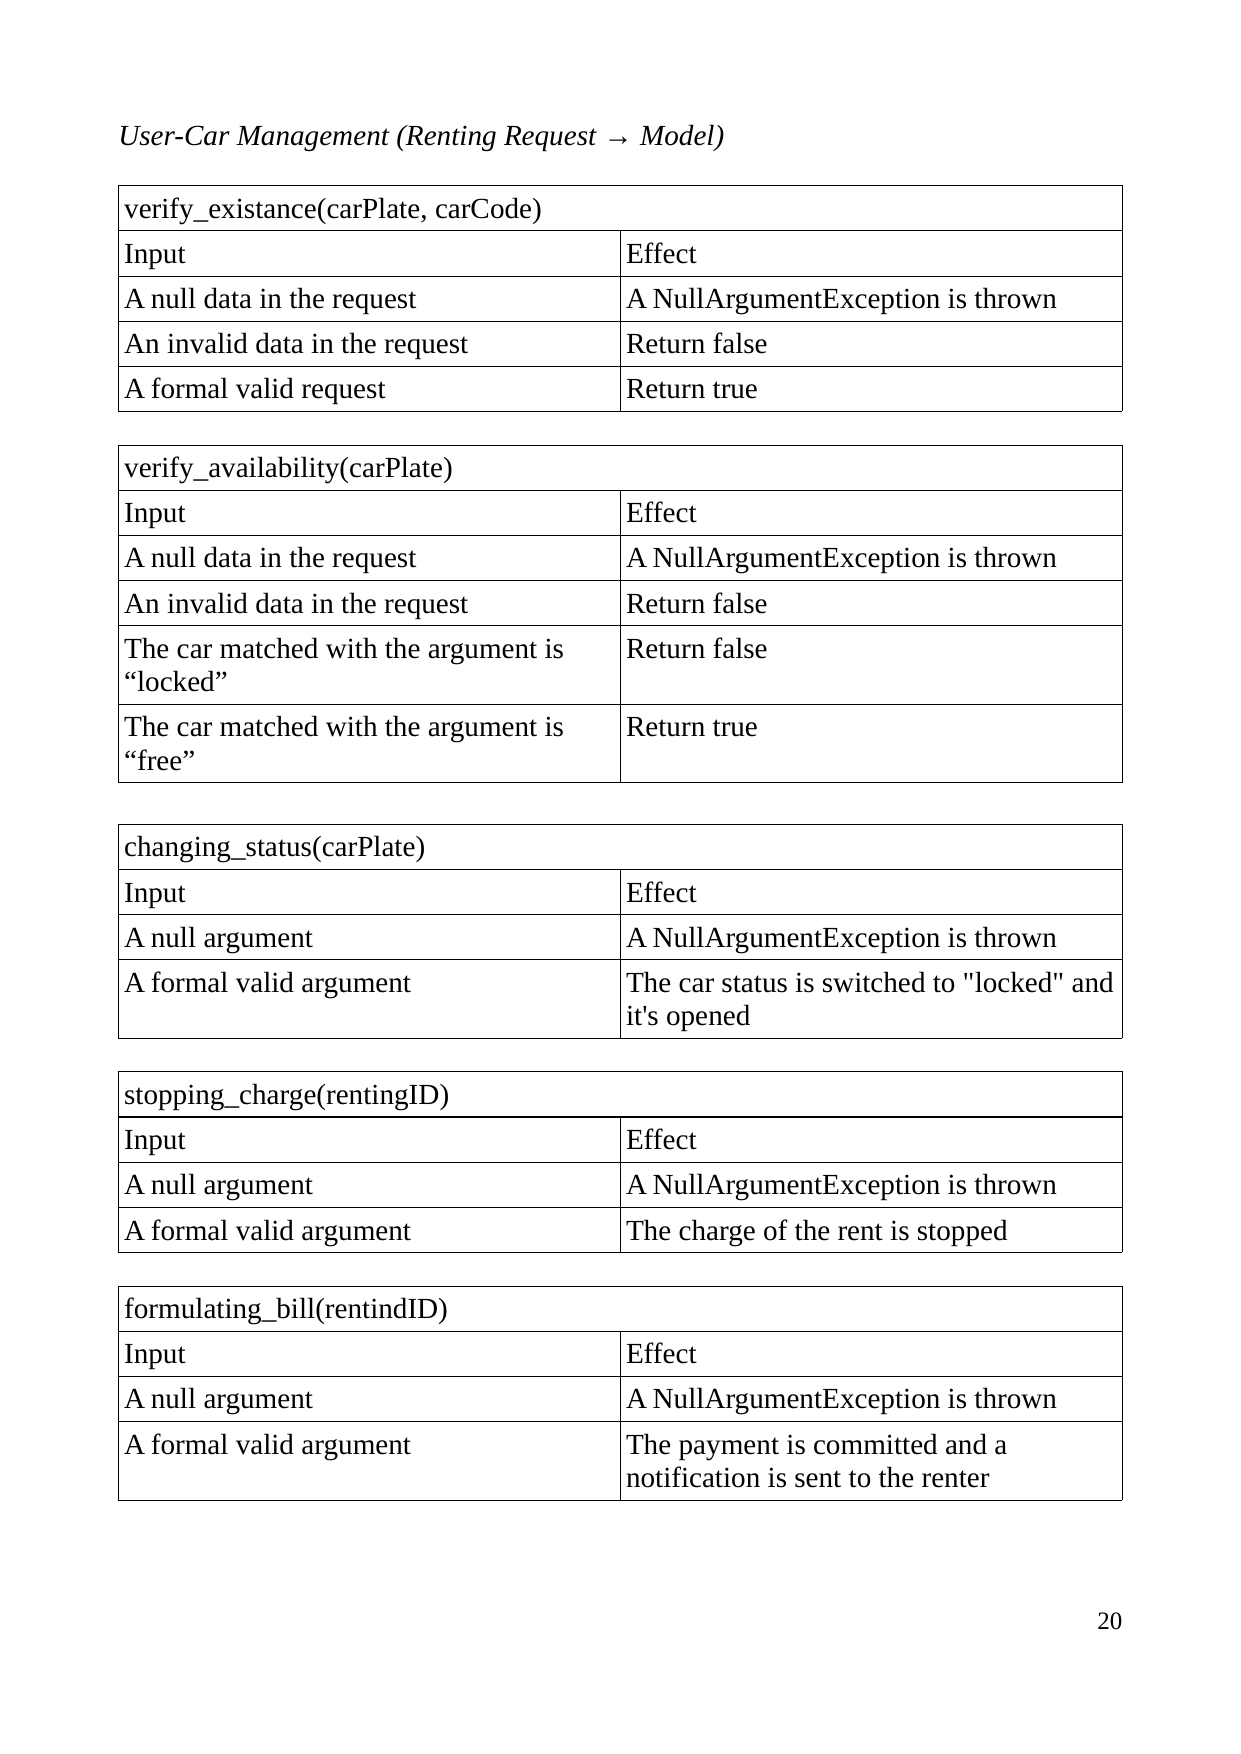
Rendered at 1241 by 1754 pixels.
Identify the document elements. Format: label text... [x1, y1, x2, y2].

table_cell An invalid data in the request [119, 581, 620, 625]
table_header Input [119, 231, 620, 276]
table_cell A NullArgumentException is thrown [621, 1163, 1122, 1207]
table_header Input [119, 1332, 620, 1376]
table_cell A NullArgumentException is thrown [621, 1377, 1122, 1421]
table_header changing_status(carPlate) [119, 825, 1122, 869]
table_cell Return false [621, 322, 1122, 366]
table_cell A null argument [119, 915, 620, 959]
table_cell Return false [621, 581, 1122, 625]
table_header Input [119, 491, 620, 535]
table_cell The car status is switched to "locked" and it's opened [621, 960, 1122, 1038]
table_header Effect [621, 231, 1122, 276]
table_header stopping_charge(rentingID) [119, 1072, 1122, 1116]
table_cell A NullArgumentException is thrown [621, 536, 1122, 580]
table_cell A null data in the request [119, 536, 620, 580]
table_header Effect [621, 870, 1122, 914]
table_cell A NullArgumentException is thrown [621, 915, 1122, 959]
table_cell Return true [621, 705, 1122, 782]
table_header Input [119, 870, 620, 914]
table_cell Return true [621, 367, 1122, 411]
table_cell Return false [621, 626, 1122, 704]
table_header Effect [621, 491, 1122, 535]
table_cell A NullArgumentException is thrown [621, 277, 1122, 321]
table_cell The charge of the rent is stopped [621, 1208, 1122, 1252]
table_cell A formal valid argument [119, 1422, 620, 1499]
table_header formulating_bill(rentindID) [119, 1287, 1122, 1331]
table_cell The payment is committed and a notification is sent to the renter [621, 1422, 1122, 1499]
table_header Input [119, 1118, 620, 1162]
table_cell A null argument [119, 1163, 620, 1207]
table_cell A null data in the request [119, 277, 620, 321]
table_cell A formal valid request [119, 367, 620, 411]
table_header verify_availability(carPlate) [119, 446, 1122, 489]
table_cell A formal valid argument [119, 960, 620, 1038]
table_cell The car matched with the argument is “locked” [119, 626, 620, 704]
table_cell An invalid data in the request [119, 322, 620, 366]
text User-Car Management (Renting Request → Model) [118, 118, 1122, 152]
table_header verify_existance(carPlate, carCode) [119, 186, 1122, 230]
table_cell The car matched with the argument is “free” [119, 705, 620, 782]
table_cell A formal valid argument [119, 1208, 620, 1252]
table_cell A null argument [119, 1377, 620, 1421]
table_header Effect [621, 1332, 1122, 1376]
table_header Effect [621, 1118, 1122, 1162]
